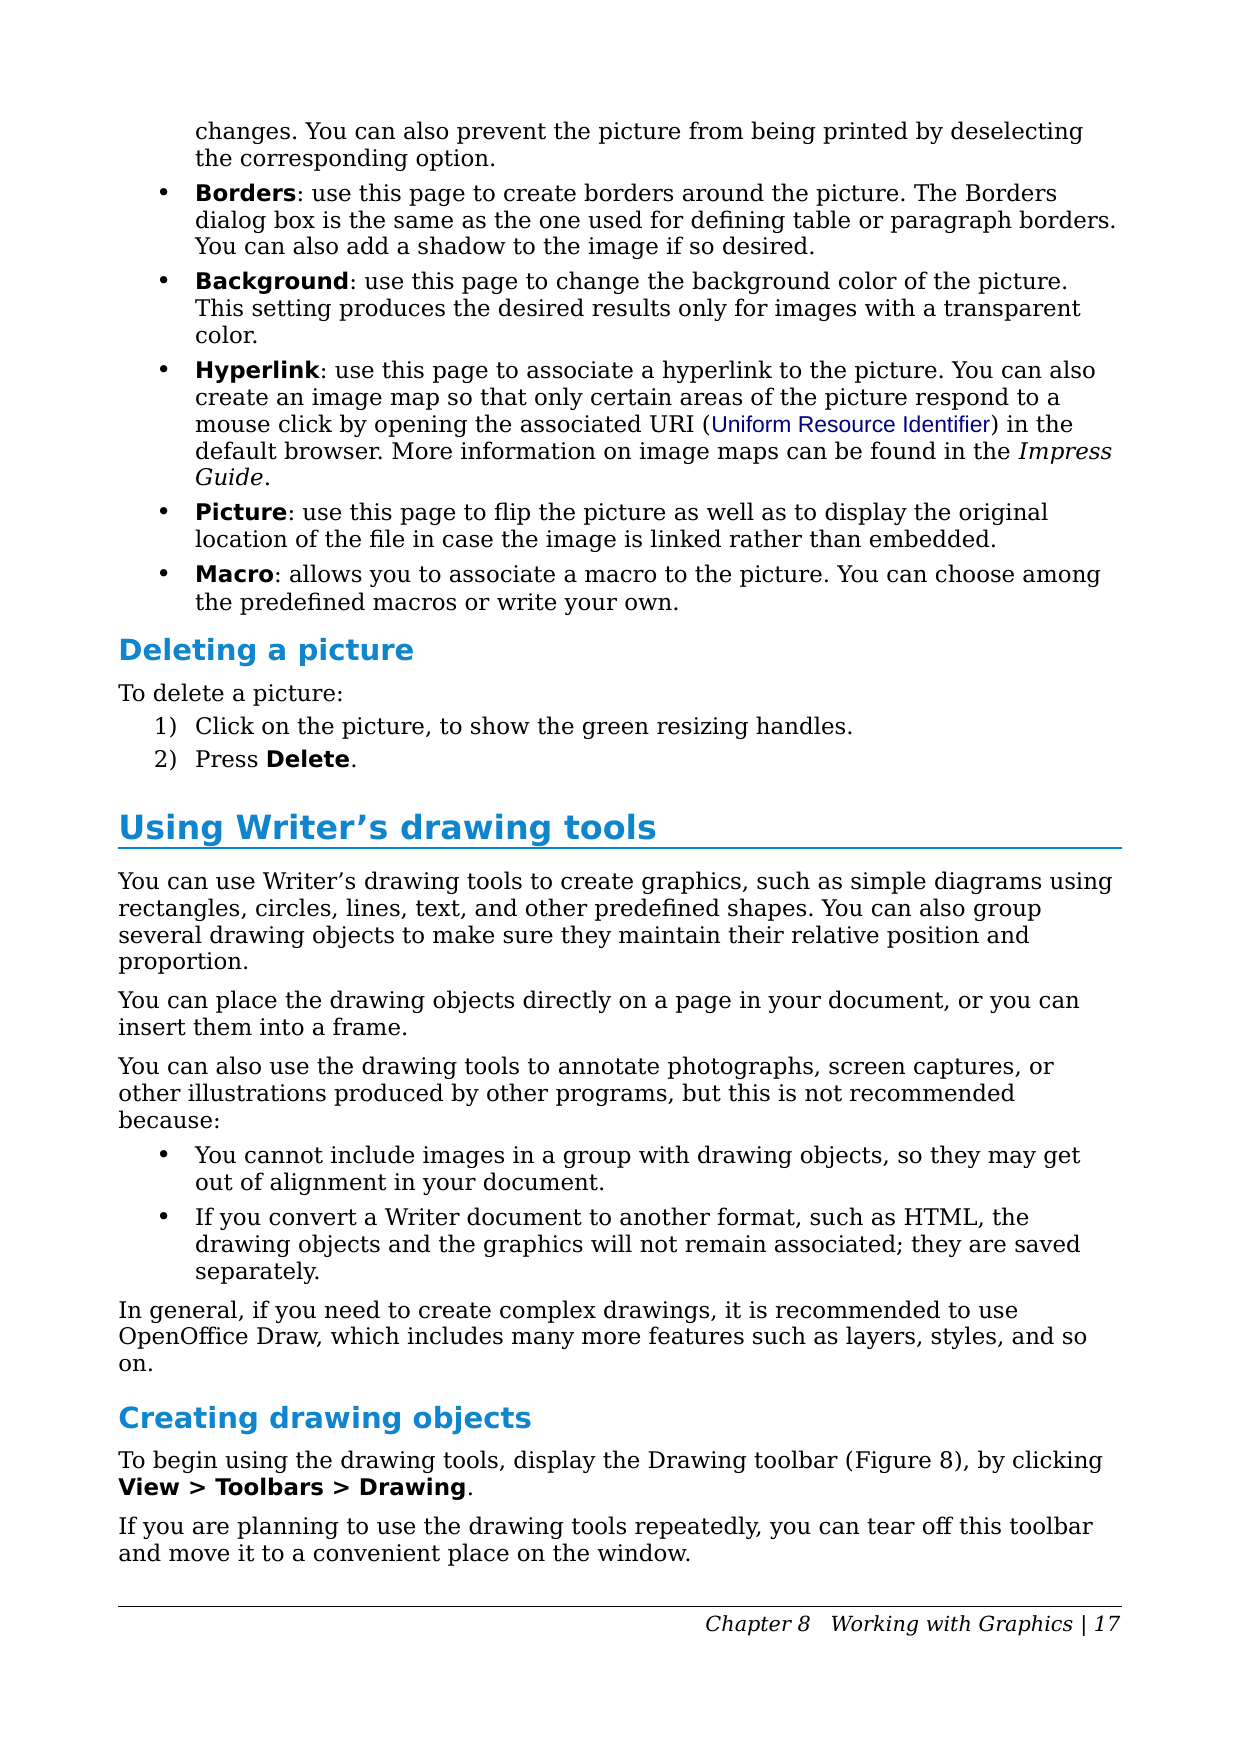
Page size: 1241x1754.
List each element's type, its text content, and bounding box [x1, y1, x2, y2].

text You can place the drawing objects directly on a page in your document, or you can insert them into a frame. [118, 988, 1122, 1041]
list If you convert a Writer document to another format, such as HTML, the drawing objects and the graphics will not remain associated; they are saved separately. [156, 1202, 1122, 1284]
subtitle Deleting a picture [118, 633, 1122, 667]
list Click on the picture, to show the green resizing handles. [177, 713, 1122, 739]
list Press Delete. [177, 746, 1122, 772]
text If you are planning to use the drawing tools repeatedly, you can tear off this toolbar and move it to a convenient place on the window. [118, 1513, 1122, 1567]
list Hyperlink: use this page to associate a hyperlink to the picture. You can also create an image map so that only certain areas of the picture respond to a mouse click by opening the associated URI (Uniform Resource Identifier) in the default browser. More information on image maps can be found in the Impress Guide. [156, 355, 1122, 491]
list Background: use this page to change the background color of the picture. This setting produces the desired results only for images with a transparent color. [156, 266, 1122, 349]
text To begin using the drawing tools, display the Drawing toolbar (Figure 8), by clicking View > Toolbars > Drawing. [118, 1447, 1122, 1501]
list You can also use the drawing tools to annotate photographs, screen captures, or other illustrations produced by other programs, but this is not recommended because: [118, 1053, 1122, 1133]
list To delete a picture: [118, 680, 1122, 706]
list changes. You can also prevent the picture from being printed by deselecting the corresponding option. [156, 118, 1122, 171]
list You cannot include images in a group with drawing objects, so they may get out of alignment in your document. [156, 1140, 1122, 1196]
list Picture: use this page to flip the picture as well as to display the original location of the file in case the image is linked rather than embedded. [156, 497, 1122, 553]
subtitle Using Writer’s drawing tools [118, 809, 1122, 847]
text You can use Writer’s drawing tools to create graphics, such as simple diagrams using rectangles, circles, lines, text, and other predefined shapes. You can also group several drawing objects to make sure they maintain their relative position and proportion. [118, 868, 1122, 975]
text In general, if you need to create complex drawings, it is recommended to use OpenOffice Draw, which includes many more features such as layers, styles, and so on. [118, 1297, 1122, 1377]
list Macro: allows you to associate a macro to the picture. You can choose among the predefined macros or write your own. [156, 559, 1122, 615]
subtitle Creating drawing objects [118, 1401, 1122, 1435]
list Borders: use this page to create borders around the picture. The Borders dialog box is the same as the one used for defining table or paragraph borders. You can also add a shadow to the image if so desired. [156, 178, 1122, 260]
